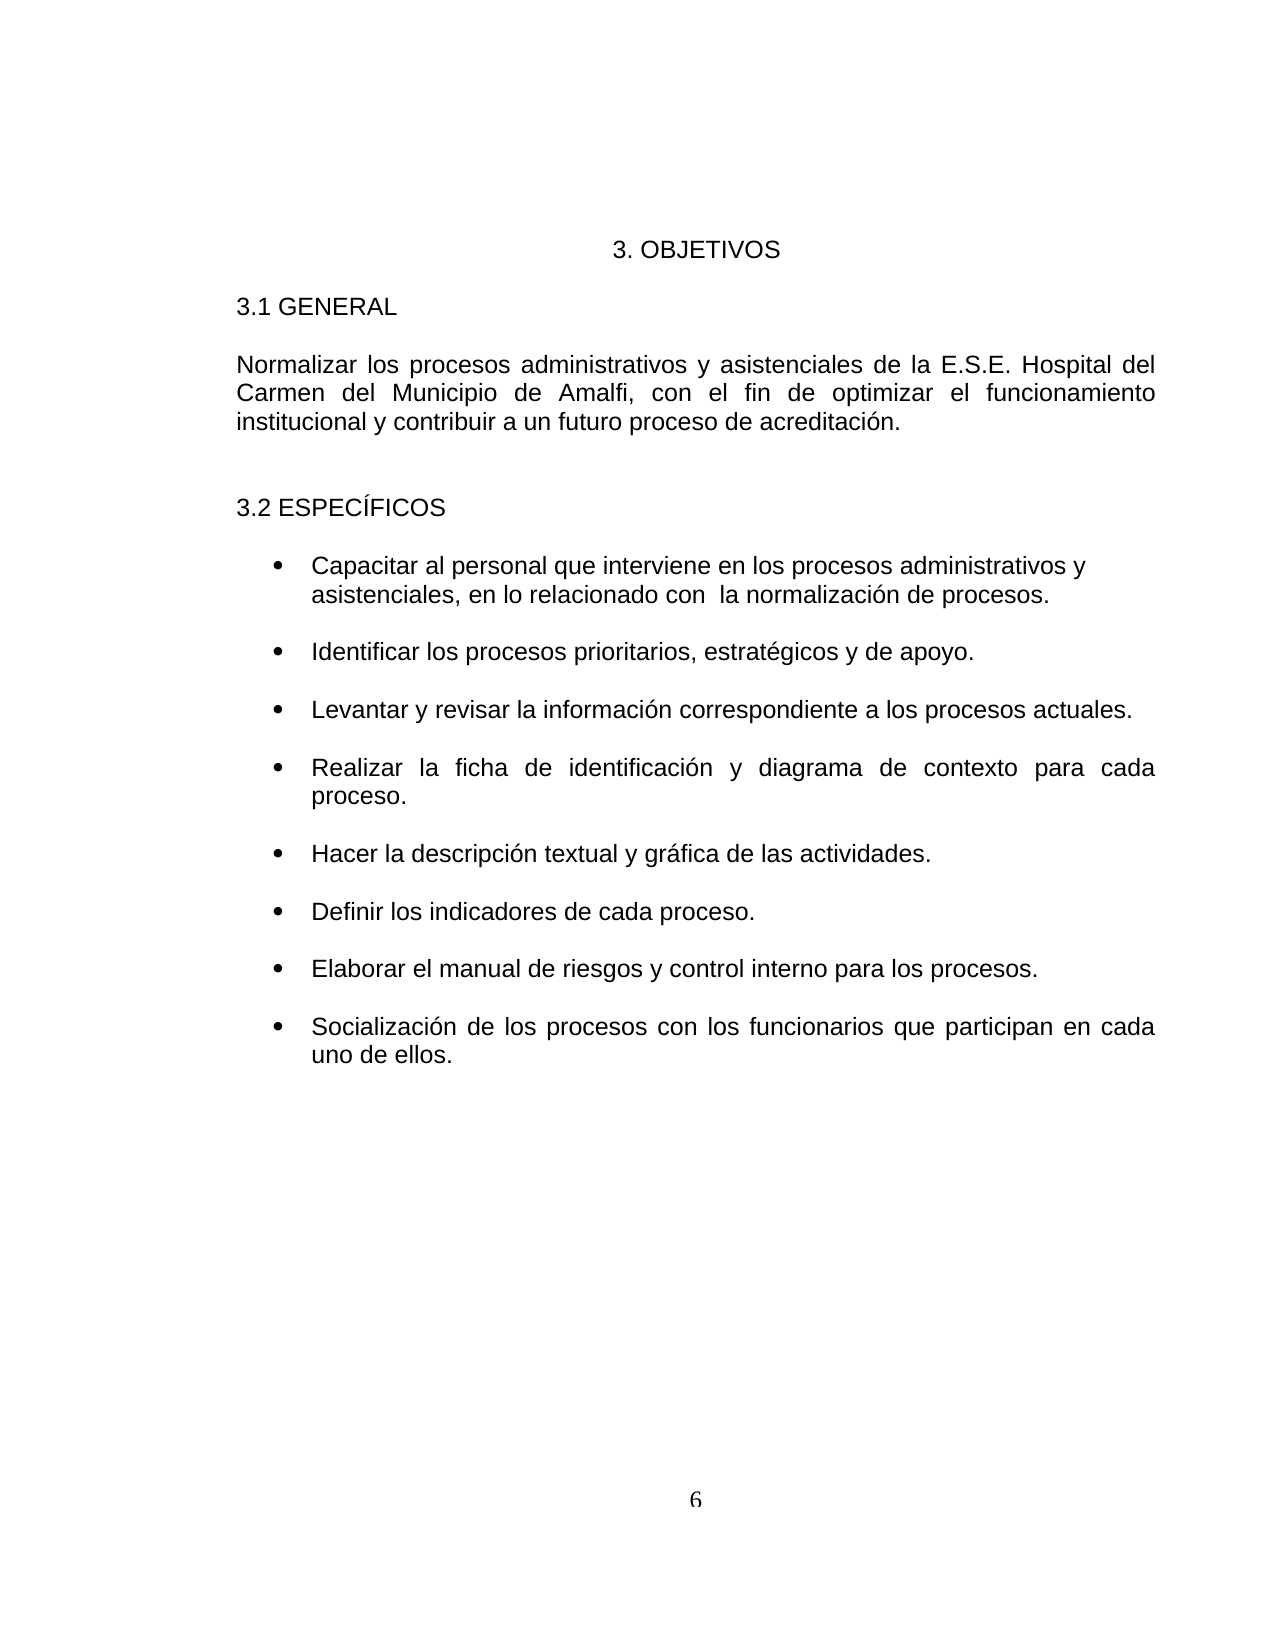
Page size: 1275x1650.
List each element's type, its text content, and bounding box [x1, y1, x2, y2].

list Capacitar al personal que interviene en los procesos administrativos y asistenciales, en lo relacionado con la normalización de procesos. [274, 551, 1157, 608]
list Definir los indicadores de cada proceso. [274, 896, 1157, 925]
text 6 [271, 1486, 1120, 1506]
list Realizar la ficha de identificación y diagrama de contexto para cada proceso. [274, 752, 1157, 810]
list Socialización de los procesos con los funcionarios que participan en cada uno de ellos. [274, 1012, 1157, 1069]
list Identificar los procesos prioritarios, estratégicos y de apoyo. [274, 637, 1157, 666]
list Hacer la descripción textual y gráfica de las actividades. [274, 839, 1157, 868]
text 3. OBJETIVOS [236, 235, 1157, 263]
text Normalizar los procesos administrativos y asistenciales de la E.S.E. Hospital del Carmen del Municipio de Amalfi, con el fin de optimizar el funcionamiento institucional y contribuir a un futuro proceso de acreditación. [236, 350, 1157, 436]
text 3.2 ESPECÍFICOS [236, 493, 1157, 522]
list Levantar y revisar la información correspondiente a los procesos actuales. [274, 695, 1157, 724]
text 3.1 GENERAL [236, 292, 1157, 321]
list Elaborar el manual de riesgos y control interno para los procesos. [274, 954, 1157, 983]
